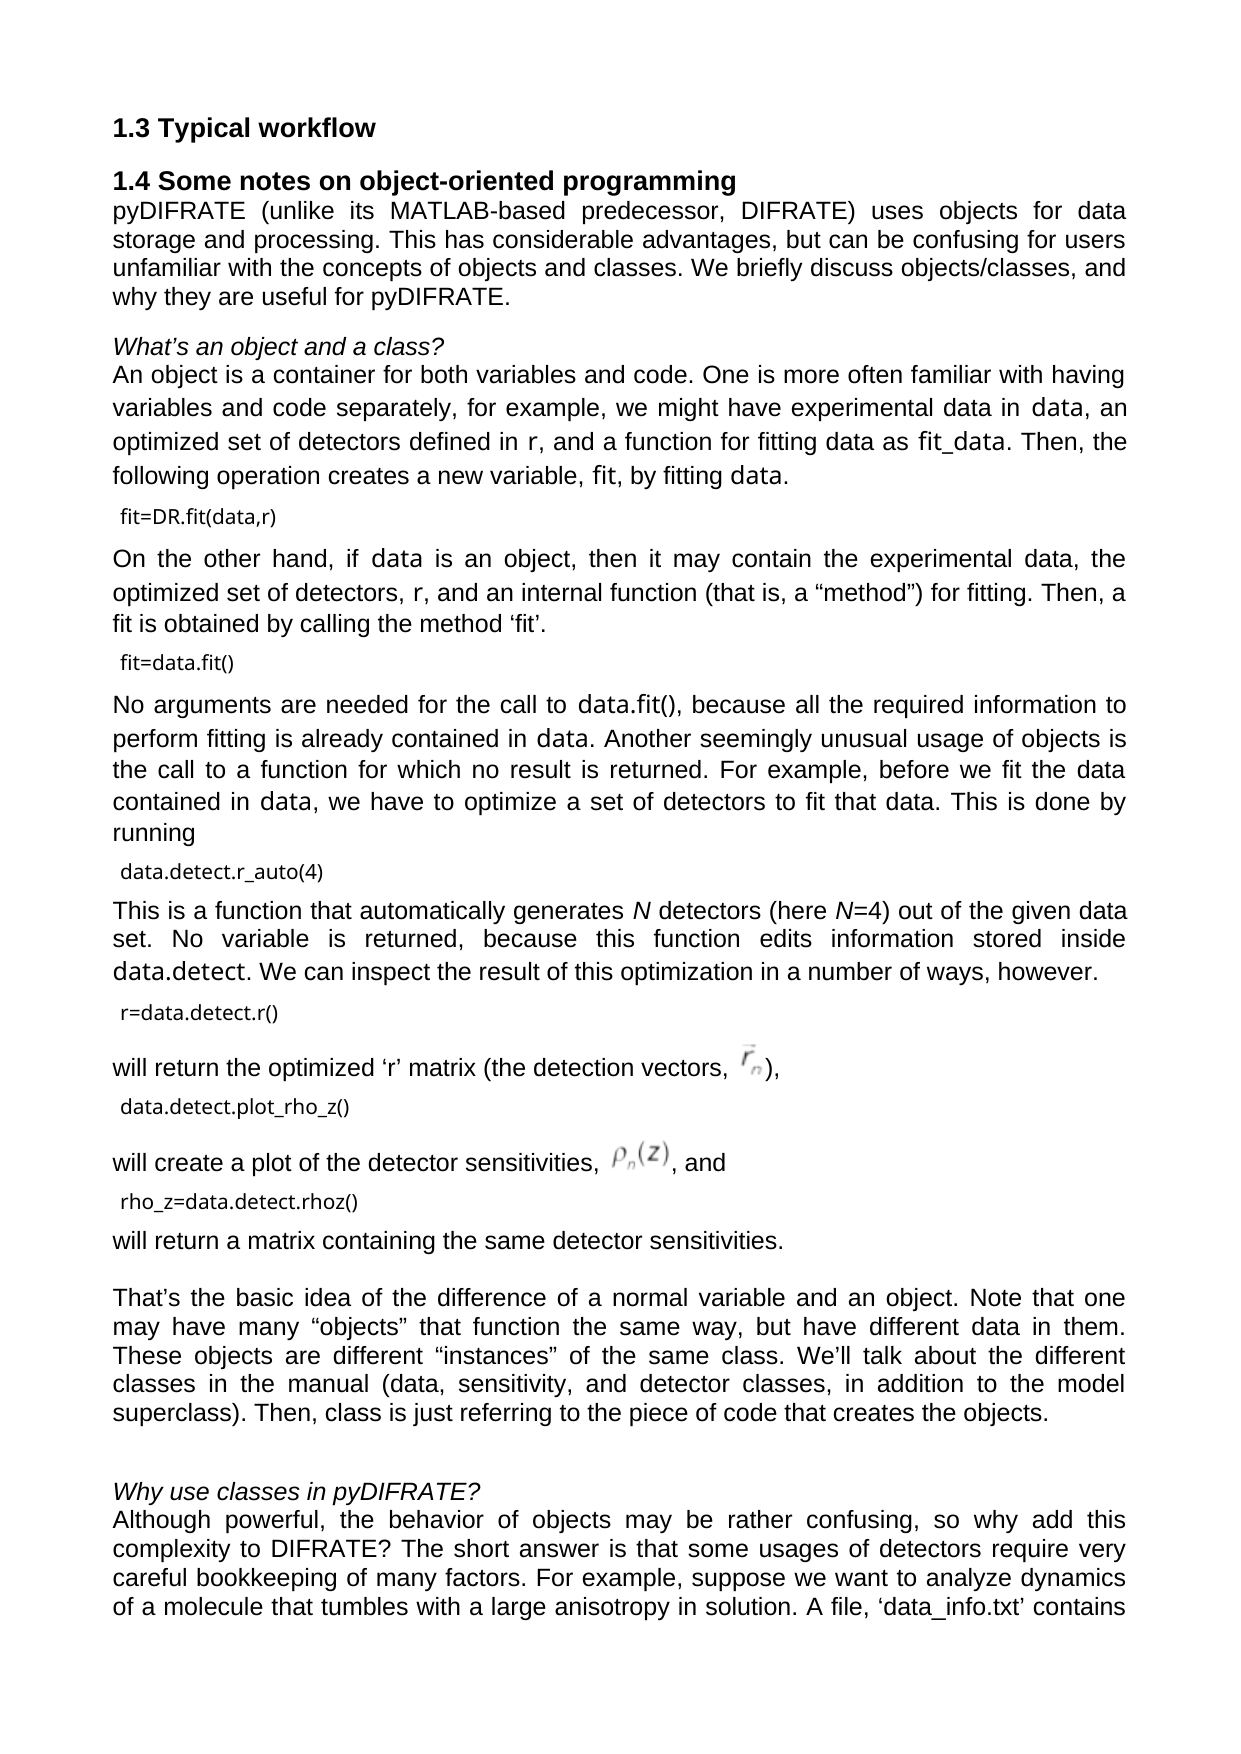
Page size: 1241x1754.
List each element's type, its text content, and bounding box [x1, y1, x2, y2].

subtitle Typical workflow [112, 112, 1128, 144]
text rho_z=data.detect.rhoz() [120, 1187, 1128, 1215]
text An object is a container for both variables and code. One is more often familiar with having variables and code separately, for example, we might have experimental data in data, an optimized set of detectors defined in r, and a function for fitting data as fit_data. Then, the following operation creates a new variable, fit, by fitting data. [112, 360, 1128, 491]
text data.detect.r_auto(4) [120, 857, 1128, 885]
text will return the optimized ‘r’ matrix (the detection vectors, ), [112, 1037, 1128, 1082]
text pyDIFRATE (unlike its MATLAB-based predecessor, DIFRATE) uses objects for data storage and processing. This has considerable advantages, but can be confusing for users unfamiliar with the concepts of objects and classes. We briefly discuss objects/classes, and why they are useful for pyDIFRATE. [112, 196, 1128, 311]
text will return a matrix containing the same detector sensitivities. [112, 1226, 1128, 1254]
subtitle Some notes on object-oriented programming [112, 164, 1128, 196]
text r=data.detect.r() [120, 998, 1128, 1026]
subtitle What’s an object and a class? [112, 332, 1128, 360]
text will create a plot of the detector sensitivities, , and [112, 1131, 1128, 1176]
text fit=DR.fit(data,r) [120, 502, 1128, 530]
text Although powerful, the behavior of objects may be rather confusing, so why add this complexity to DIFRATE? The short answer is that some usages of detectors require very careful bookkeeping of many factors. For example, suppose we want to analyze dynamics of a molecule that tumbles with a large anisotropy in solution. A file, ‘data_info.txt’ contains [112, 1505, 1128, 1620]
subtitle Why use classes in pyDIFRATE? [112, 1477, 1128, 1505]
text This is a function that automatically generates N detectors (here N=4) out of the given data set. No variable is returned, because this function edits information stored inside data.detect. We can inspect the result of this optimization in a number of ways, however. [112, 896, 1128, 987]
text That’s the basic idea of the difference of a normal variable and an object. Note that one may have many “objects” that function the same way, but have different data in them. These objects are different “instances” of the same class. We’ll talk about the different classes in the manual (data, sensitivity, and detector classes, in addition to the model superclass). Then, class is just referring to the piece of code that creates the objects. [112, 1283, 1128, 1427]
text On the other hand, if data is an object, then it may contain the experimental data, the optimized set of detectors, r, and an internal function (that is, a “method”) for fitting. Then, a fit is obtained by calling the method ‘fit’. [112, 541, 1128, 637]
text fit=data.fit() [120, 648, 1128, 676]
text No arguments are needed for the call to data.fit(), because all the required information to perform fitting is already contained in data. Another seemingly unusual usage of objects is the call to a function for which no result is returned. For example, before we fit the data contained in data, we have to optimize a set of detectors to fit that data. This is done by running [112, 687, 1128, 846]
text data.detect.plot_rho_z() [120, 1092, 1128, 1121]
